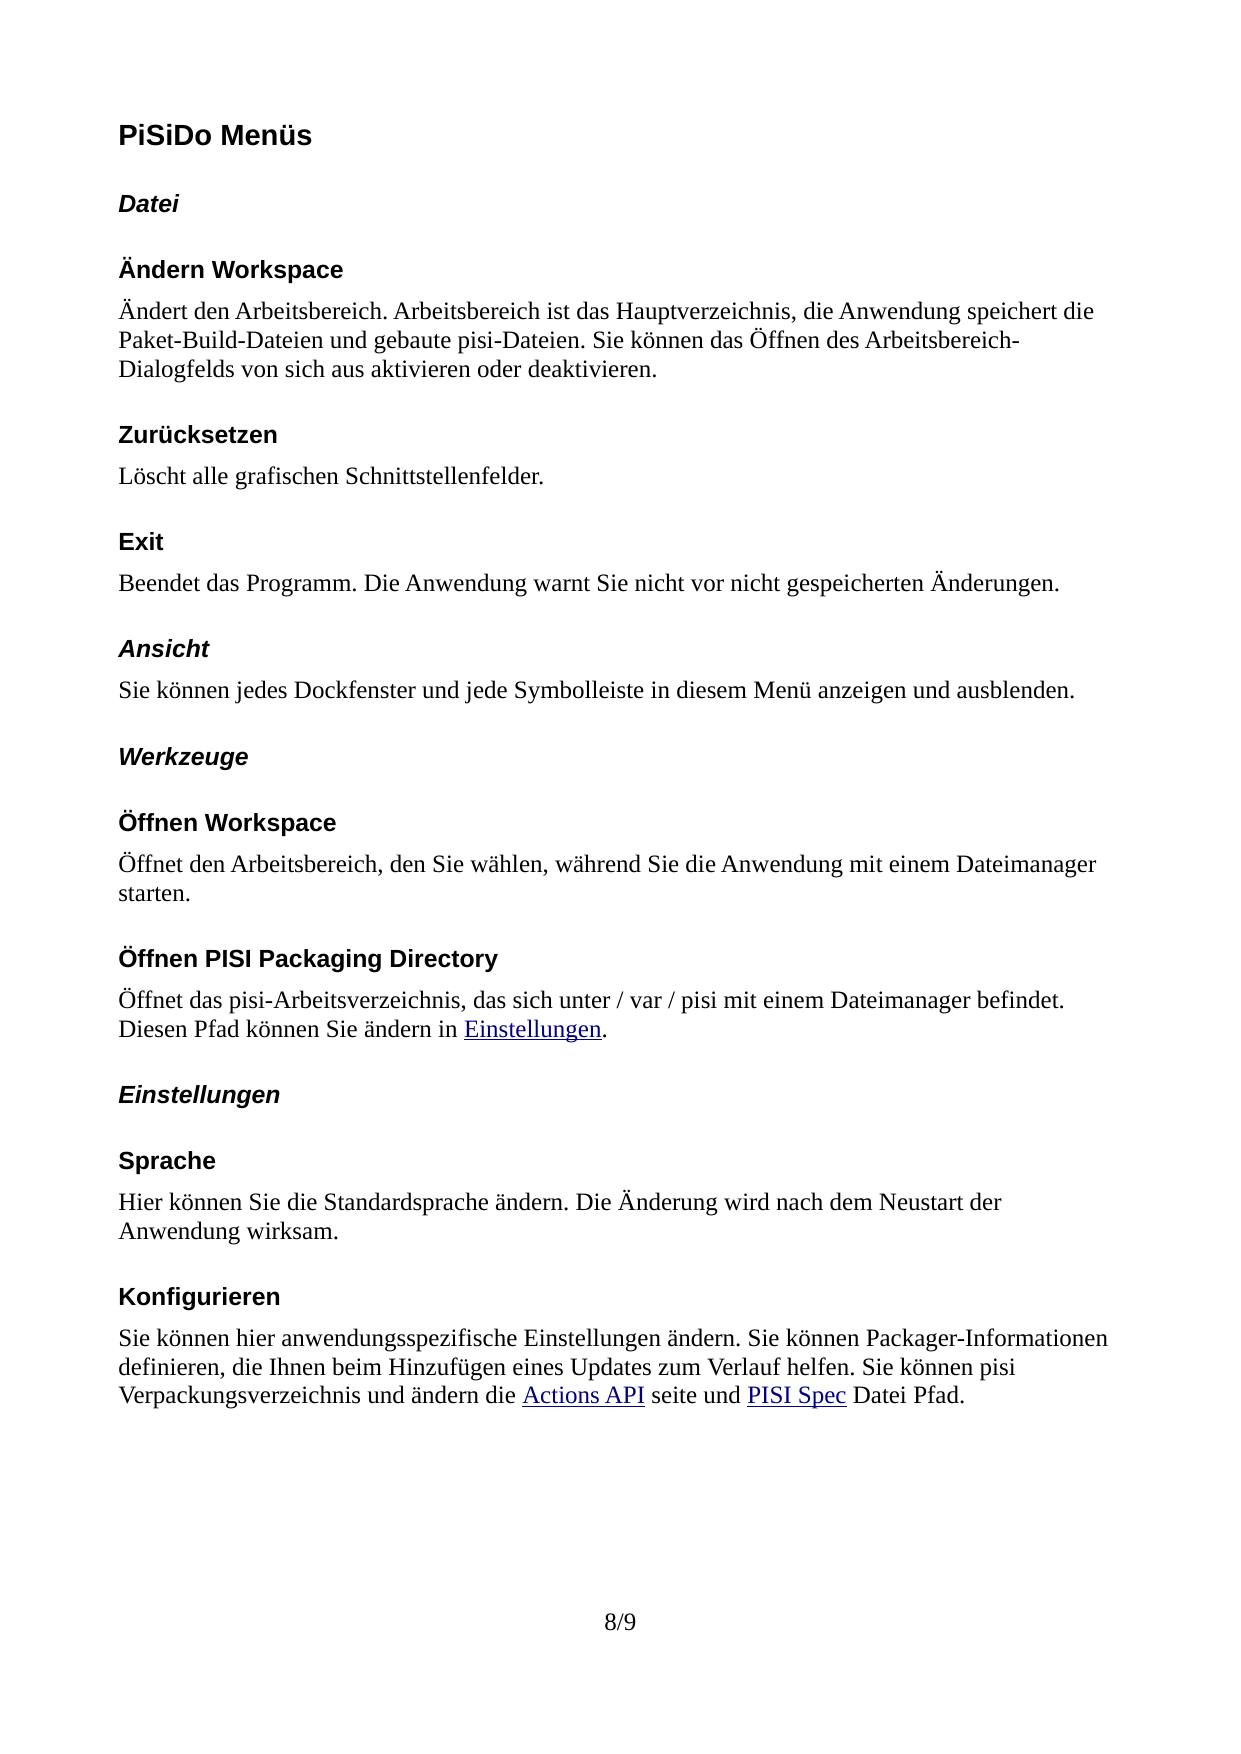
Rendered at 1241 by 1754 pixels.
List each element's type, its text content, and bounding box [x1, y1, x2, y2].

subtitle Ansicht [118, 634, 1122, 663]
subtitle Öffnen PISI Packaging Directory [118, 944, 1122, 972]
text Sie können hier anwendungsspezifische Einstellungen ändern. Sie können Packager-Informationen definieren, die Ihnen beim Hinzufügen eines Updates zum Verlauf helfen. Sie können pisi Verpackungsverzeichnis und ändern die Actions API seite und PISI Spec Datei Pfad. [118, 1323, 1122, 1409]
text Sie können jedes Dockfenster und jede Symbolleiste in diesem Menü anzeigen und ausblenden. [118, 676, 1122, 704]
text Hier können Sie die Standardsprache ändern. Die Änderung wird nach dem Neustart der Anwendung wirksam. [118, 1187, 1122, 1244]
subtitle PiSiDo Menüs [118, 118, 1122, 152]
subtitle Konfigurieren [118, 1282, 1122, 1311]
subtitle Sprache [118, 1146, 1122, 1174]
subtitle Datei [118, 189, 1122, 218]
subtitle Öffnen Workspace [118, 808, 1122, 836]
subtitle Werkzeuge [118, 742, 1122, 770]
text Ändert den Arbeitsbereich. Arbeitsbereich ist das Hauptverzeichnis, die Anwendung speichert die Paket-Build-Dateien und gebaute pisi-Dateien. Sie können das Öffnen des Arbeitsbereich-Dialogfelds von sich aus aktivieren oder deaktivieren. [118, 296, 1122, 382]
subtitle Exit [118, 527, 1122, 556]
subtitle Ändern Workspace [118, 255, 1122, 284]
subtitle Einstellungen [118, 1080, 1122, 1108]
text Öffnet den Arbeitsbereich, den Sie wählen, während Sie die Anwendung mit einem Dateimanager starten. [118, 849, 1122, 906]
text Beendet das Programm. Die Anwendung warnt Sie nicht vor nicht gespeicherten Änderungen. [118, 568, 1122, 597]
text Löscht alle grafischen Schnittstellenfelder. [118, 461, 1122, 490]
text Öffnet das pisi-Arbeitsverzeichnis, das sich unter / var / pisi mit einem Dateimanager befindet. Diesen Pfad können Sie ändern in Einstellungen. [118, 985, 1122, 1042]
subtitle Zurücksetzen [118, 420, 1122, 448]
